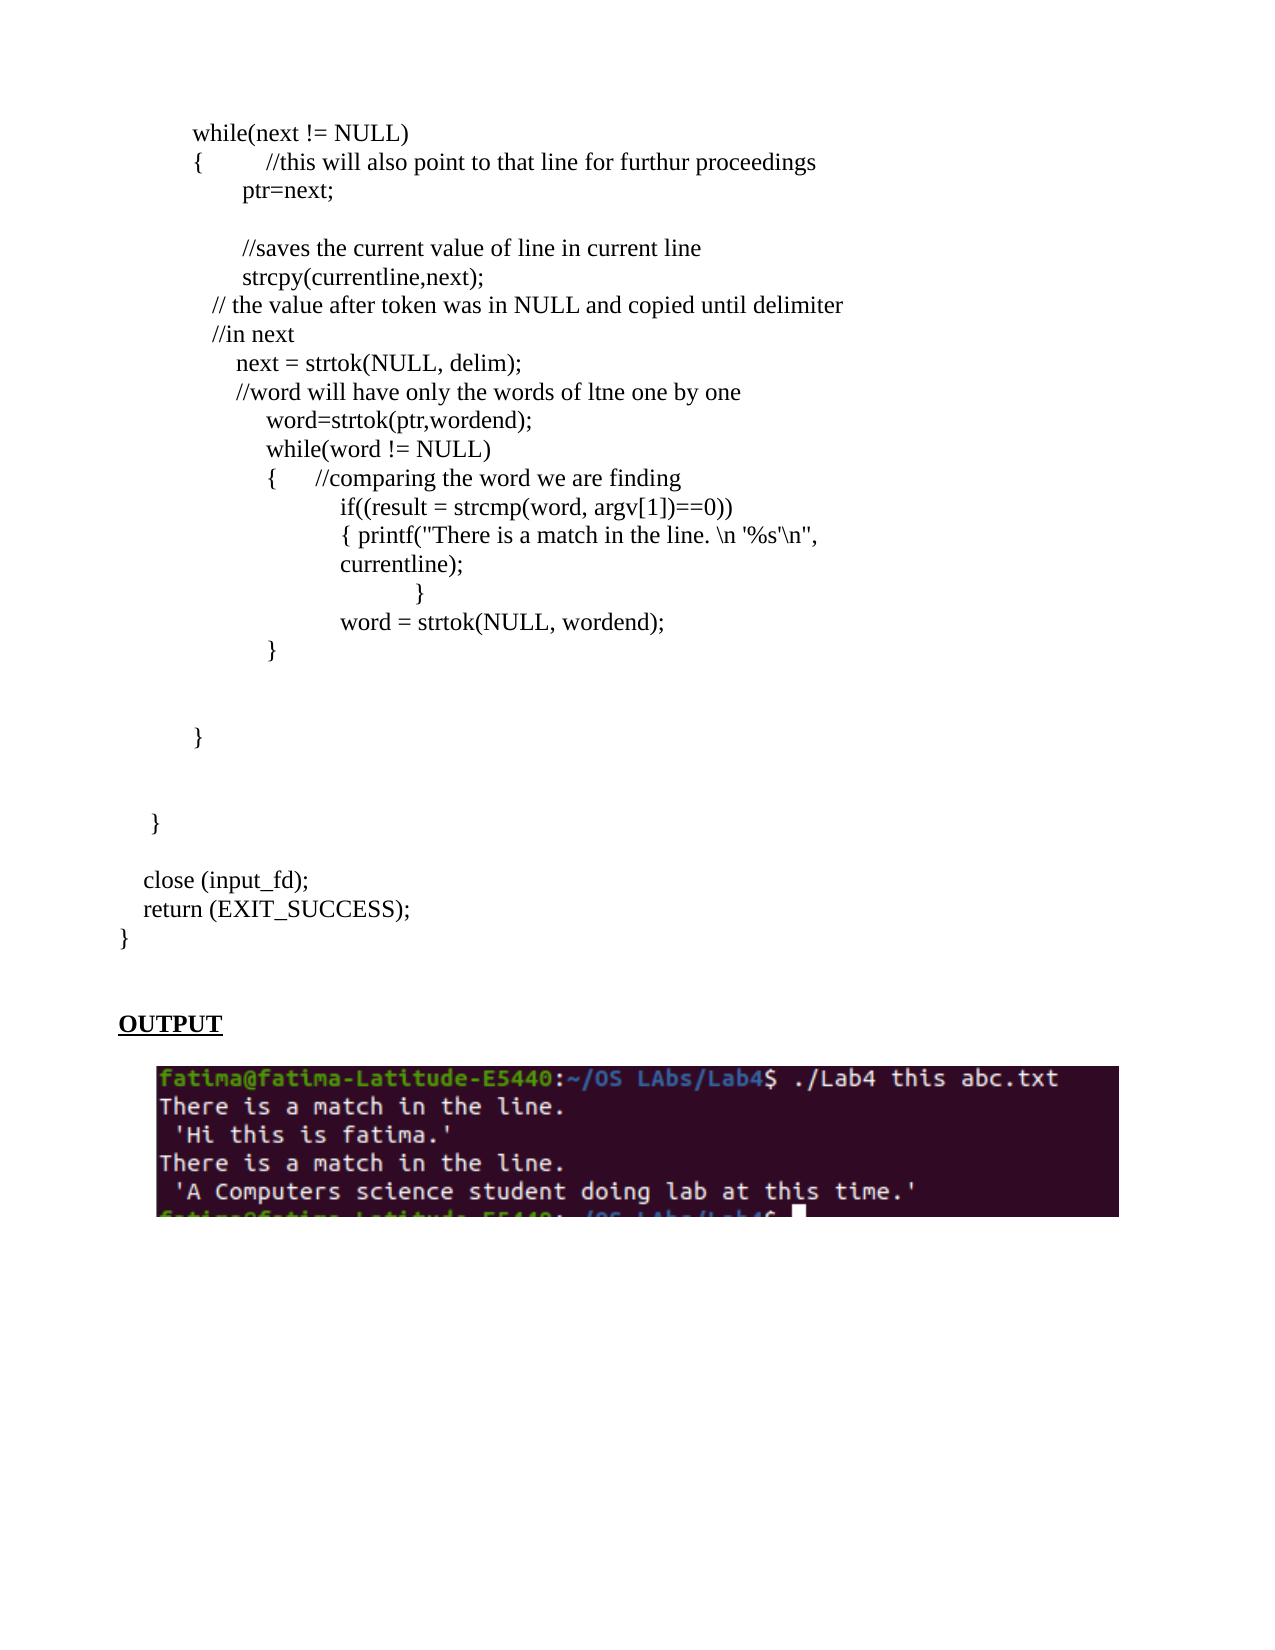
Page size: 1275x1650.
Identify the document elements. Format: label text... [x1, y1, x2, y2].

text // the value after token was in NULL and copied until delimiter [118, 291, 1157, 319]
text } [118, 923, 1157, 952]
text if((result = strcmp(word, argv[1])==0)) [118, 492, 1157, 521]
text { //this will also point to that line for furthur proceedings [118, 147, 1157, 176]
text { printf("There is a match in the line. \n '%s'\n", [118, 521, 1157, 549]
text while(next != NULL) [118, 118, 1157, 147]
text strcpy(currentline,next); [118, 262, 1157, 291]
text } [118, 808, 1157, 837]
text word = strtok(NULL, wordend); [118, 607, 1157, 636]
text //saves the current value of line in current line [118, 233, 1157, 262]
picture [156, 1066, 1119, 1217]
text word=strtok(ptr,wordend); [118, 406, 1157, 434]
text } [118, 722, 1157, 751]
text currentline); [118, 549, 1157, 578]
text while(word != NULL) [118, 434, 1157, 463]
text return (EXIT_SUCCESS); [118, 894, 1157, 923]
text //in next [118, 319, 1157, 348]
text next = strtok(NULL, delim); [118, 348, 1157, 377]
text } [118, 578, 1157, 607]
text } [118, 636, 1157, 664]
text { //comparing the word we are finding [118, 463, 1157, 492]
text ptr=next; [118, 176, 1157, 204]
text //word will have only the words of ltne one by one [118, 377, 1157, 406]
text OUTPUT [118, 1009, 1157, 1038]
text close (input_fd); [118, 866, 1157, 894]
